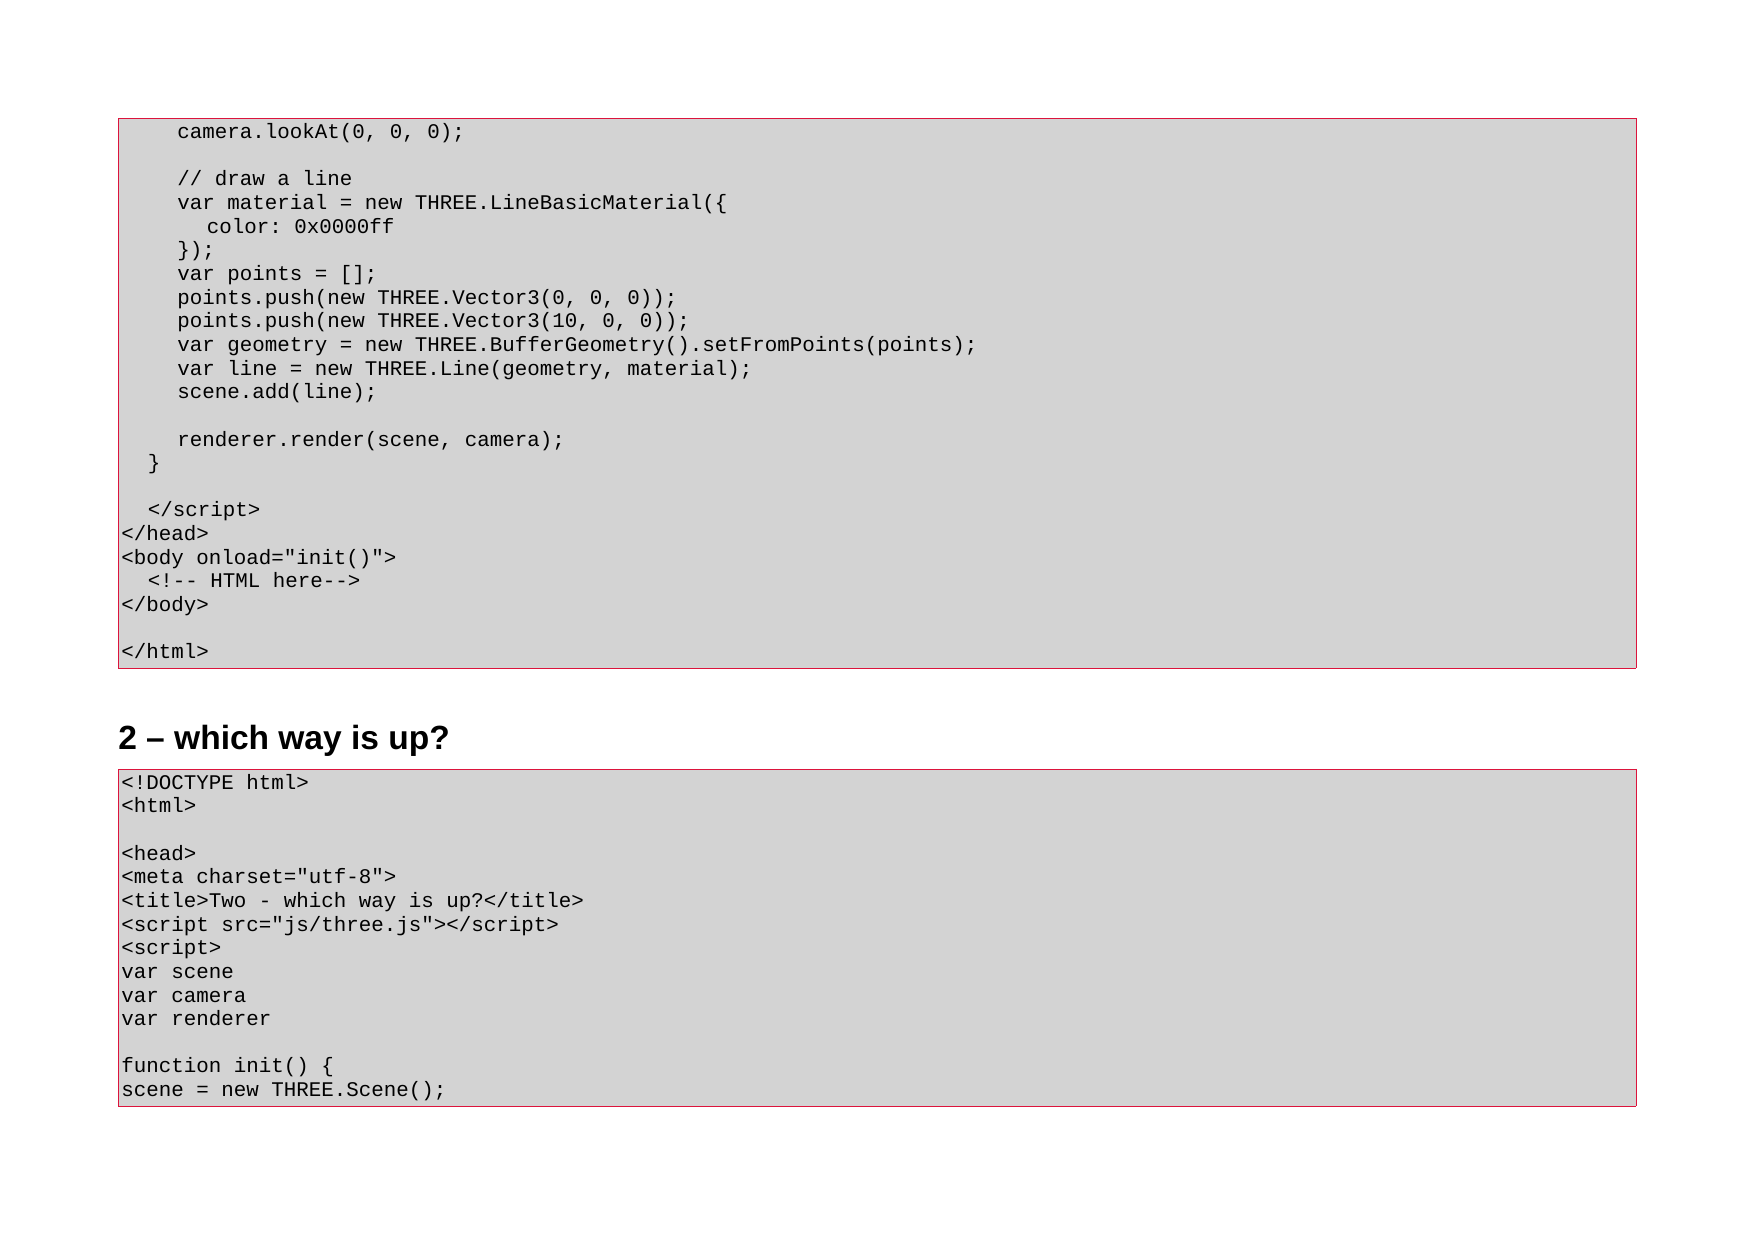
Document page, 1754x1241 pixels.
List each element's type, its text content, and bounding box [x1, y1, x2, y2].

text </body> [119, 591, 1636, 615]
text <!DOCTYPE html> [119, 770, 1636, 792]
text scene = new THREE.Scene(); [119, 1076, 1636, 1106]
text var material = new THREE.LineBasicMaterial({ [119, 189, 1636, 213]
text color: 0x0000ff [119, 213, 1636, 236]
text camera.lookAt(0, 0, 0); [119, 119, 1636, 142]
text // draw a line [119, 165, 1636, 189]
text function init() { [119, 1052, 1636, 1076]
text </script> [119, 496, 1636, 520]
text points.push(new THREE.Vector3(0, 0, 0)); [119, 284, 1636, 307]
text var line = new THREE.Line(geometry, material); [119, 354, 1636, 378]
text } [119, 449, 1636, 473]
text <script> [119, 934, 1636, 958]
text var geometry = new THREE.BufferGeometry().setFromPoints(points); [119, 331, 1636, 354]
text var scene [119, 958, 1636, 982]
text renderer.render(scene, camera); [119, 426, 1636, 449]
text <head> [119, 840, 1636, 863]
text <title>Two - which way is up?</title> [119, 887, 1636, 911]
text var points = []; [119, 260, 1636, 284]
subtitle 2 – which way is up? [118, 718, 1636, 756]
text <body onload="init()"> [119, 544, 1636, 567]
text var camera [119, 982, 1636, 1005]
text points.push(new THREE.Vector3(10, 0, 0)); [119, 307, 1636, 331]
text var renderer [119, 1005, 1636, 1029]
text <html> [119, 792, 1636, 816]
text <meta charset="utf-8"> [119, 863, 1636, 887]
text <!-- HTML here--> [119, 567, 1636, 591]
text </html> [119, 638, 1636, 668]
text scene.add(line); [119, 378, 1636, 402]
text <script src="js/three.js"></script> [119, 911, 1636, 934]
text </head> [119, 520, 1636, 544]
text }); [119, 236, 1636, 260]
